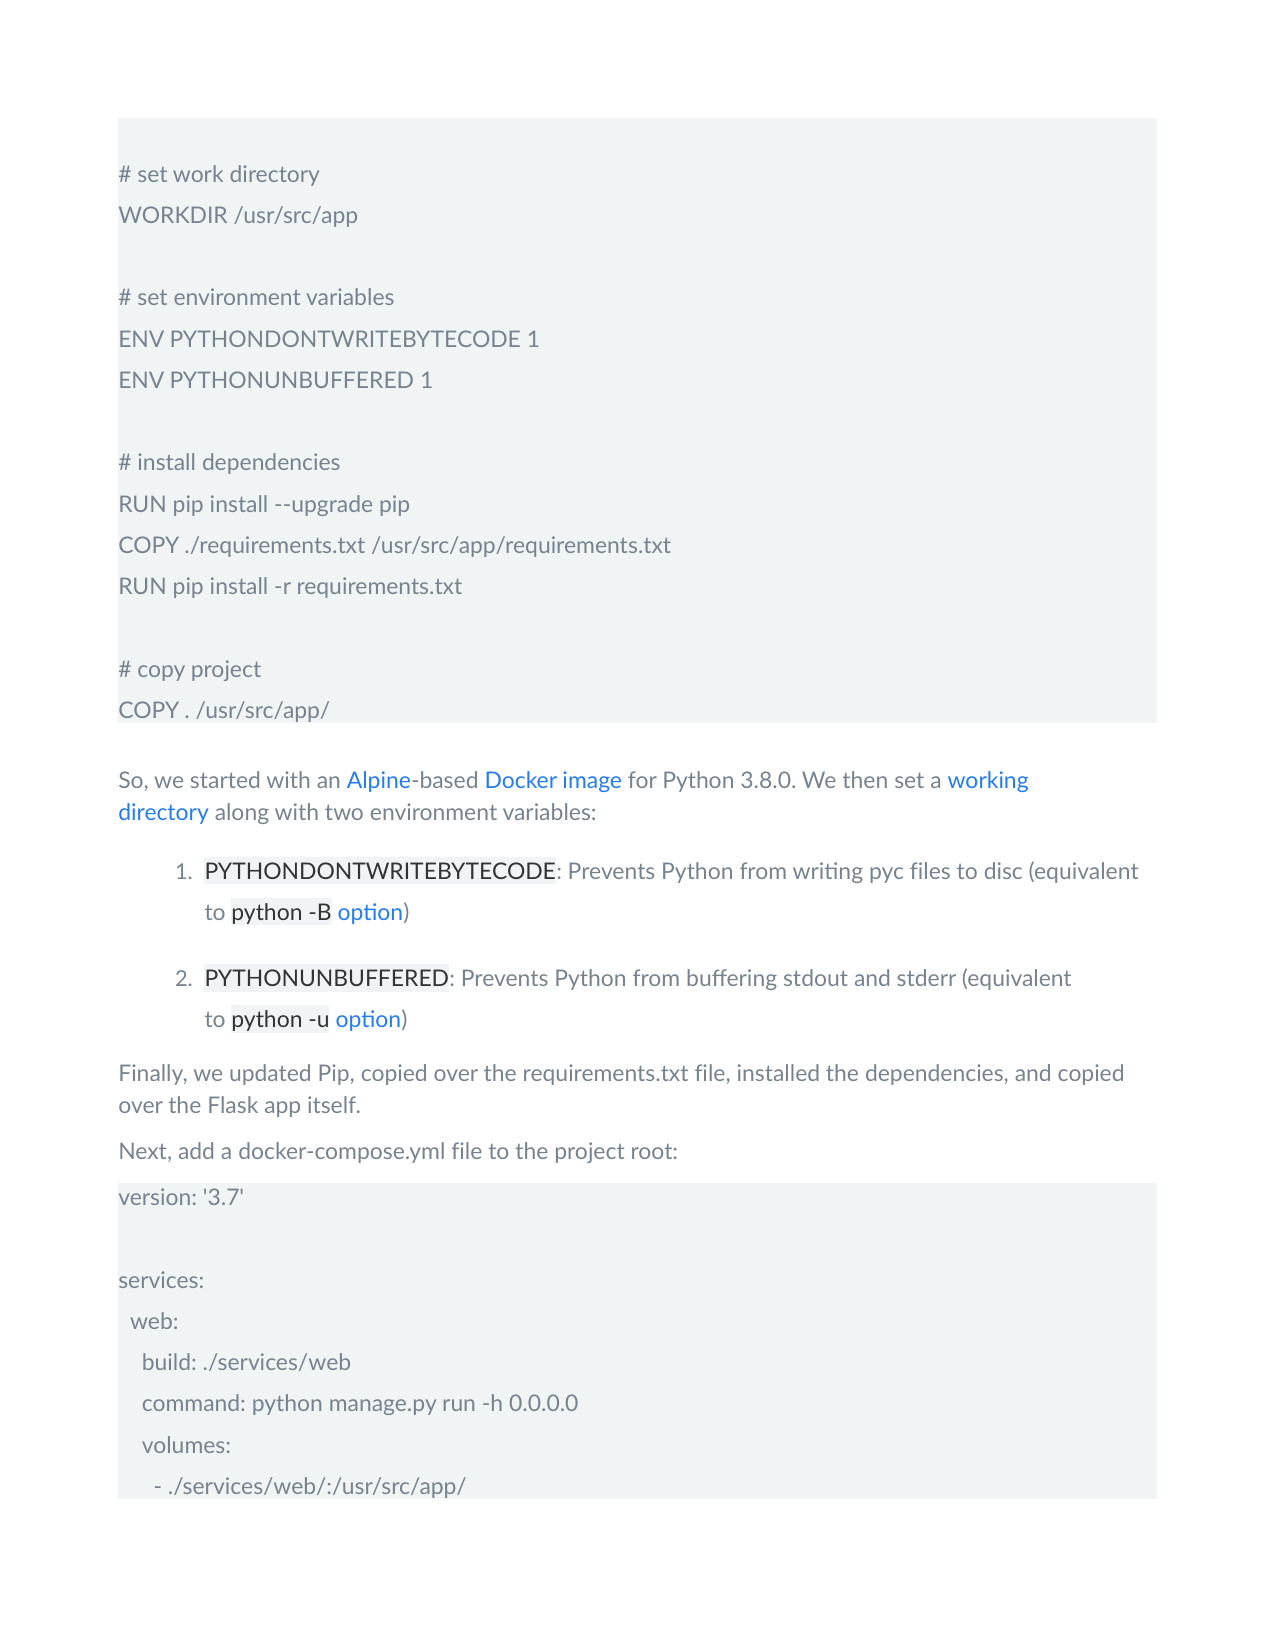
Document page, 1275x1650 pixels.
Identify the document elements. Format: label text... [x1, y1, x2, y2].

text # set environment variables [118, 283, 1157, 311]
text build: ./services/web [118, 1348, 1157, 1375]
text So, we started with an Alpine-based Docker image for Python 3.8.0. We then set a working directory along with two environment variables: [118, 766, 1157, 825]
text COPY ./requirements.txt /usr/src/app/requirements.txt [118, 531, 1157, 558]
text COPY . /usr/src/app/ [118, 696, 1157, 723]
list PYTHONUNBUFFERED: Prevents Python from buffering stdout and stderr (equivalent to python -u option) [175, 964, 1144, 1033]
text version: '3.7' [118, 1183, 1157, 1210]
text # set work directory [118, 159, 1157, 187]
text # install dependencies [118, 448, 1157, 476]
text WORKDIR /usr/src/app [118, 201, 1157, 228]
text services: [118, 1265, 1157, 1293]
text Finally, we updated Pip, copied over the requirements.txt file, installed the dependencies, and copied over the Flask app itself. [118, 1059, 1157, 1118]
text RUN pip install --upgrade pip [118, 489, 1157, 517]
text command: python manage.py run -h 0.0.0.0 [118, 1389, 1157, 1417]
text ENV PYTHONUNBUFFERED 1 [118, 366, 1157, 393]
text Next, add a docker-compose.yml file to the project root: [118, 1137, 1157, 1164]
text volumes: [118, 1430, 1157, 1458]
text # copy project [118, 654, 1157, 682]
text - ./services/web/:/usr/src/app/ [118, 1472, 1157, 1499]
list PYTHONDONTWRITEBYTECODE: Prevents Python from writing pyc files to disc (equivalent to python -B option) [175, 857, 1144, 925]
text web: [118, 1307, 1157, 1334]
text ENV PYTHONDONTWRITEBYTECODE 1 [118, 324, 1157, 352]
text RUN pip install -r requirements.txt [118, 572, 1157, 599]
